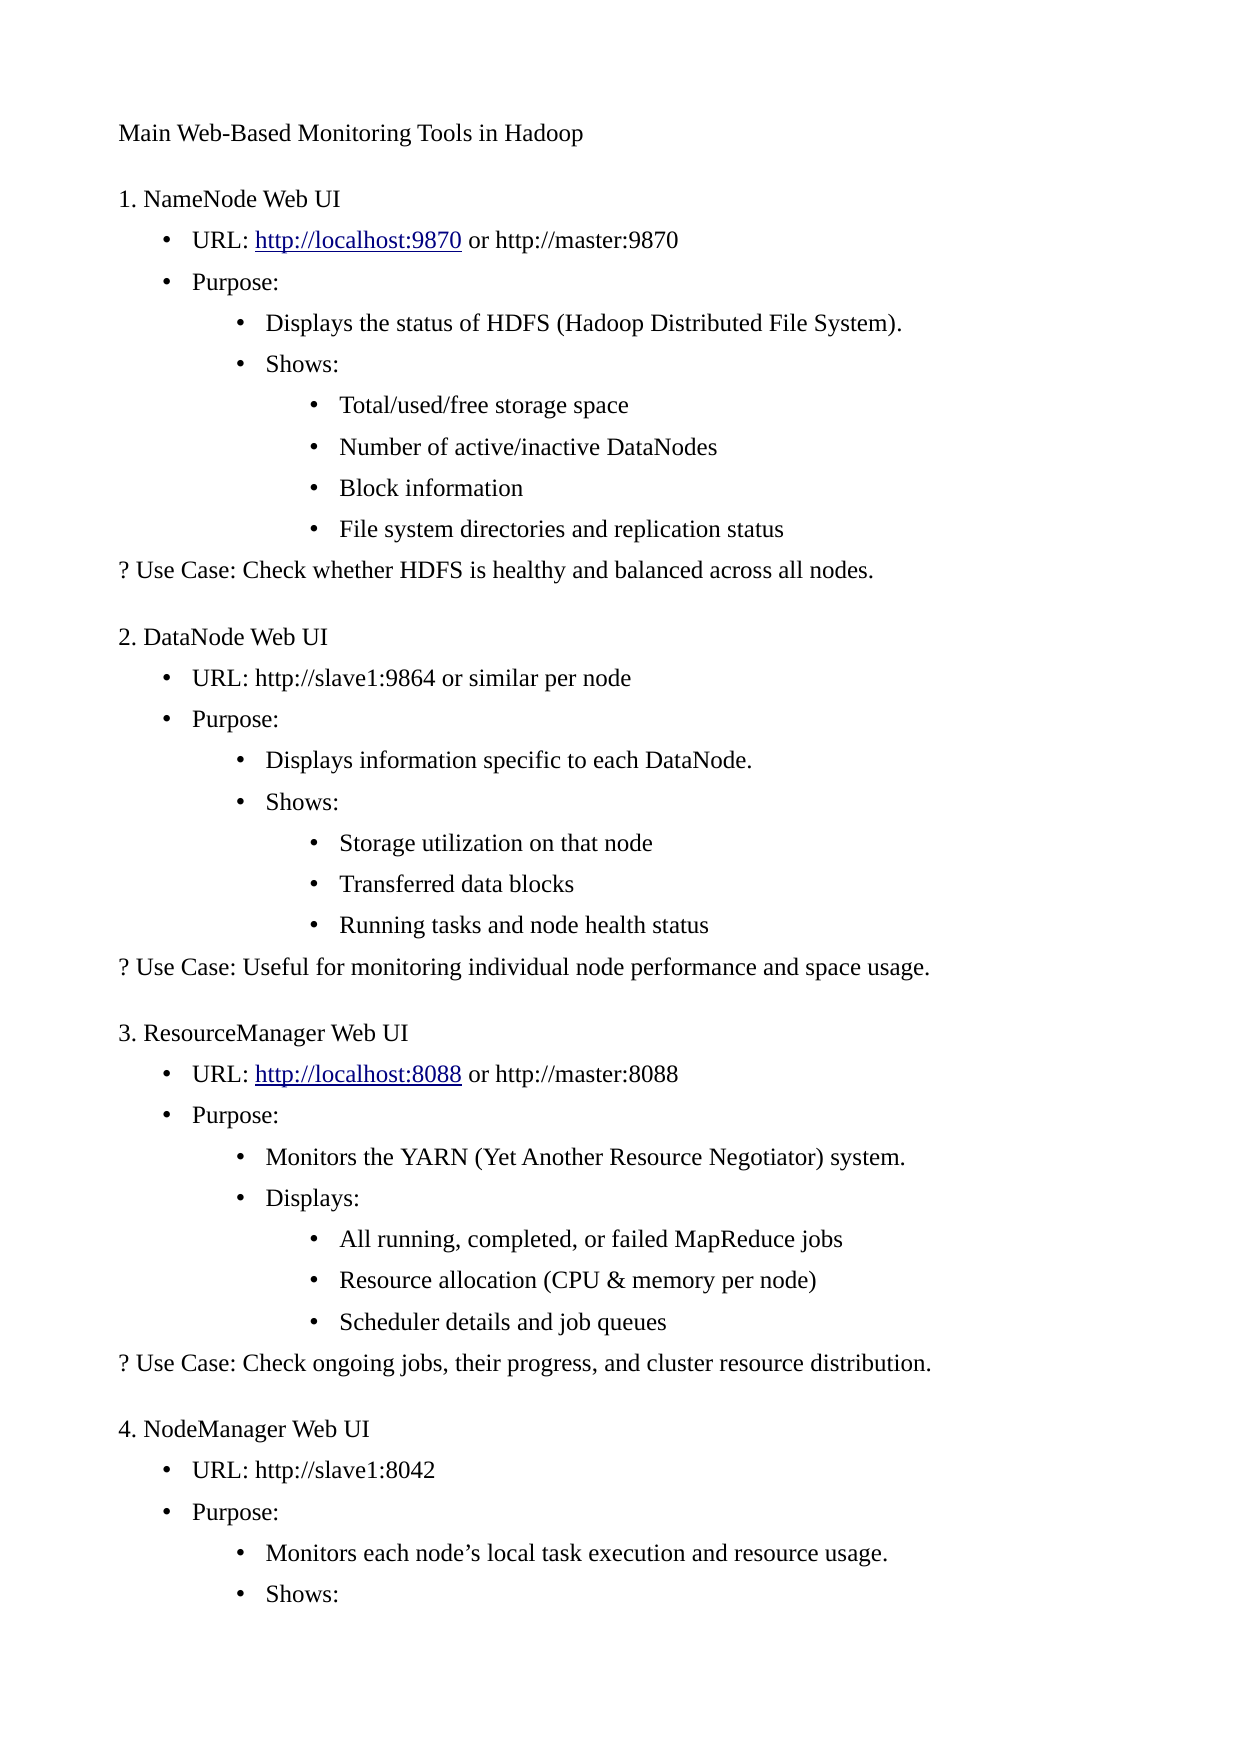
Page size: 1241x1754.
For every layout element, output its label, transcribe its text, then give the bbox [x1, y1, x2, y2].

list File system directories and replication status [309, 514, 1122, 543]
list Purpose: [162, 267, 1122, 296]
list Total/used/free storage space [309, 391, 1122, 419]
list Storage utilization on that node [309, 828, 1122, 857]
list Shows: [236, 349, 1122, 378]
list Monitors the YARN (Yet Another Resource Negotiator) system. [236, 1142, 1122, 1171]
list Monitors each node’s local task execution and resource usage. [236, 1538, 1122, 1567]
list Displays the status of HDFS (Hadoop Distributed File System). [236, 308, 1122, 337]
list URL: http://slave1:8042 [162, 1456, 1122, 1484]
list Purpose: [162, 1497, 1122, 1526]
list Purpose: [162, 1101, 1122, 1129]
list Displays: [236, 1183, 1122, 1212]
list Shows: [236, 787, 1122, 816]
subtitle 4. NodeManager Web UI [118, 1414, 1122, 1443]
list Resource allocation (CPU & memory per node) [309, 1266, 1122, 1294]
text ? Use Case: Useful for monitoring individual node performance and space usage. [118, 952, 1122, 981]
list Purpose: [162, 704, 1122, 733]
list URL: http://localhost:9870 or http://master:9870 [162, 226, 1122, 254]
list Number of active/inactive DataNodes [309, 432, 1122, 461]
list Shows: [236, 1579, 1122, 1608]
subtitle Main Web-Based Monitoring Tools in Hadoop [118, 118, 1122, 147]
list Scheduler details and job queues [309, 1307, 1122, 1336]
list Displays information specific to each DataNode. [236, 746, 1122, 774]
list All running, completed, or failed MapReduce jobs [309, 1224, 1122, 1253]
list URL: http://localhost:8088 or http://master:8088 [162, 1059, 1122, 1088]
list Transferred data blocks [309, 869, 1122, 898]
list Block information [309, 473, 1122, 502]
subtitle 1. NameNode Web UI [118, 184, 1122, 213]
subtitle 2. DataNode Web UI [118, 622, 1122, 651]
subtitle 3. ResourceManager Web UI [118, 1018, 1122, 1047]
text ? Use Case: Check whether HDFS is healthy and balanced across all nodes. [118, 556, 1122, 584]
list URL: http://slave1:9864 or similar per node [162, 663, 1122, 692]
text ? Use Case: Check ongoing jobs, their progress, and cluster resource distribution. [118, 1348, 1122, 1377]
list Running tasks and node health status [309, 911, 1122, 939]
